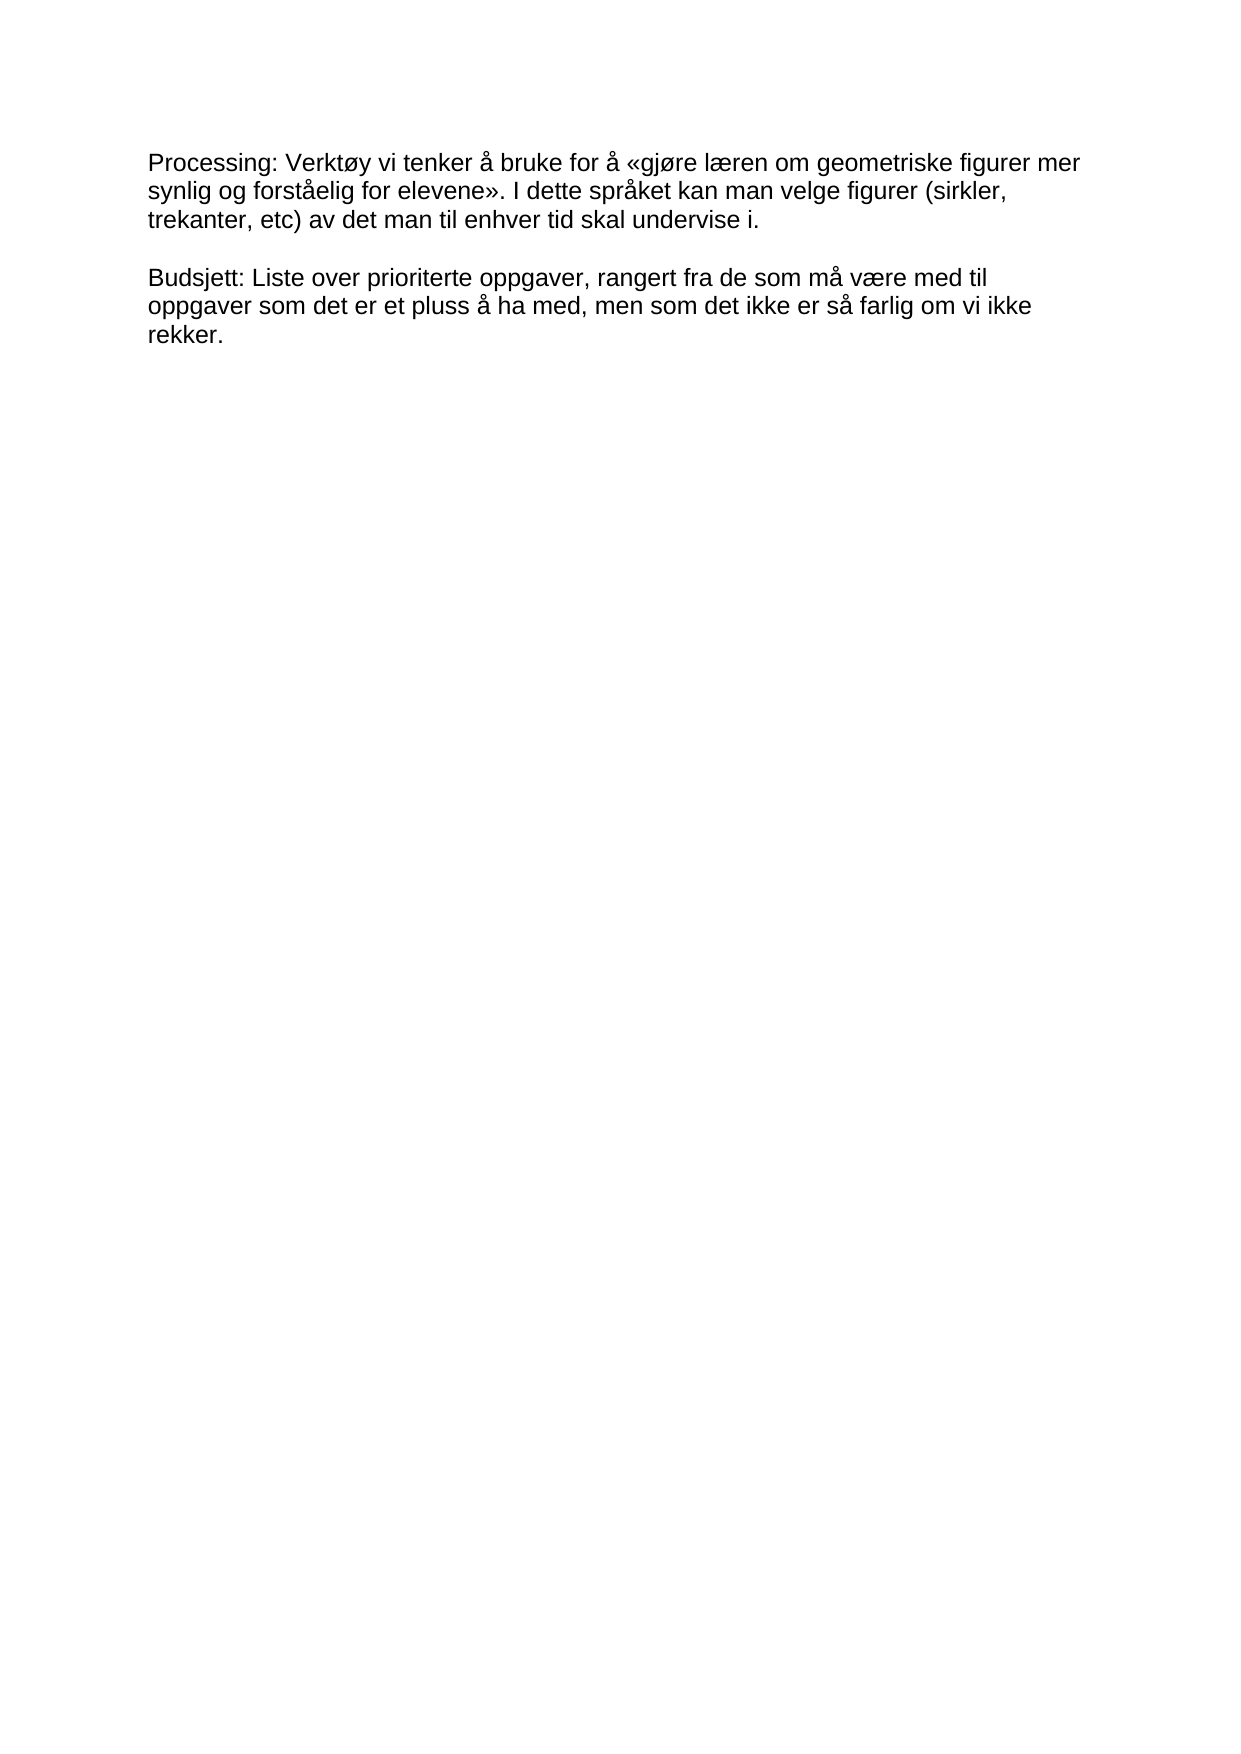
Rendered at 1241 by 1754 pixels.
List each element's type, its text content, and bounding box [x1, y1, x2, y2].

text Budsjett: Liste over prioriterte oppgaver, rangert fra de som må være med til oppgaver som det er et pluss å ha med, men som det ikke er så farlig om vi ikke rekker. [148, 263, 1093, 349]
text Processing: Verktøy vi tenker å bruke for å «gjøre læren om geometriske figurer mer synlig og forståelig for elevene». I dette språket kan man velge figurer (sirkler, trekanter, etc) av det man til enhver tid skal undervise i. [148, 148, 1093, 234]
